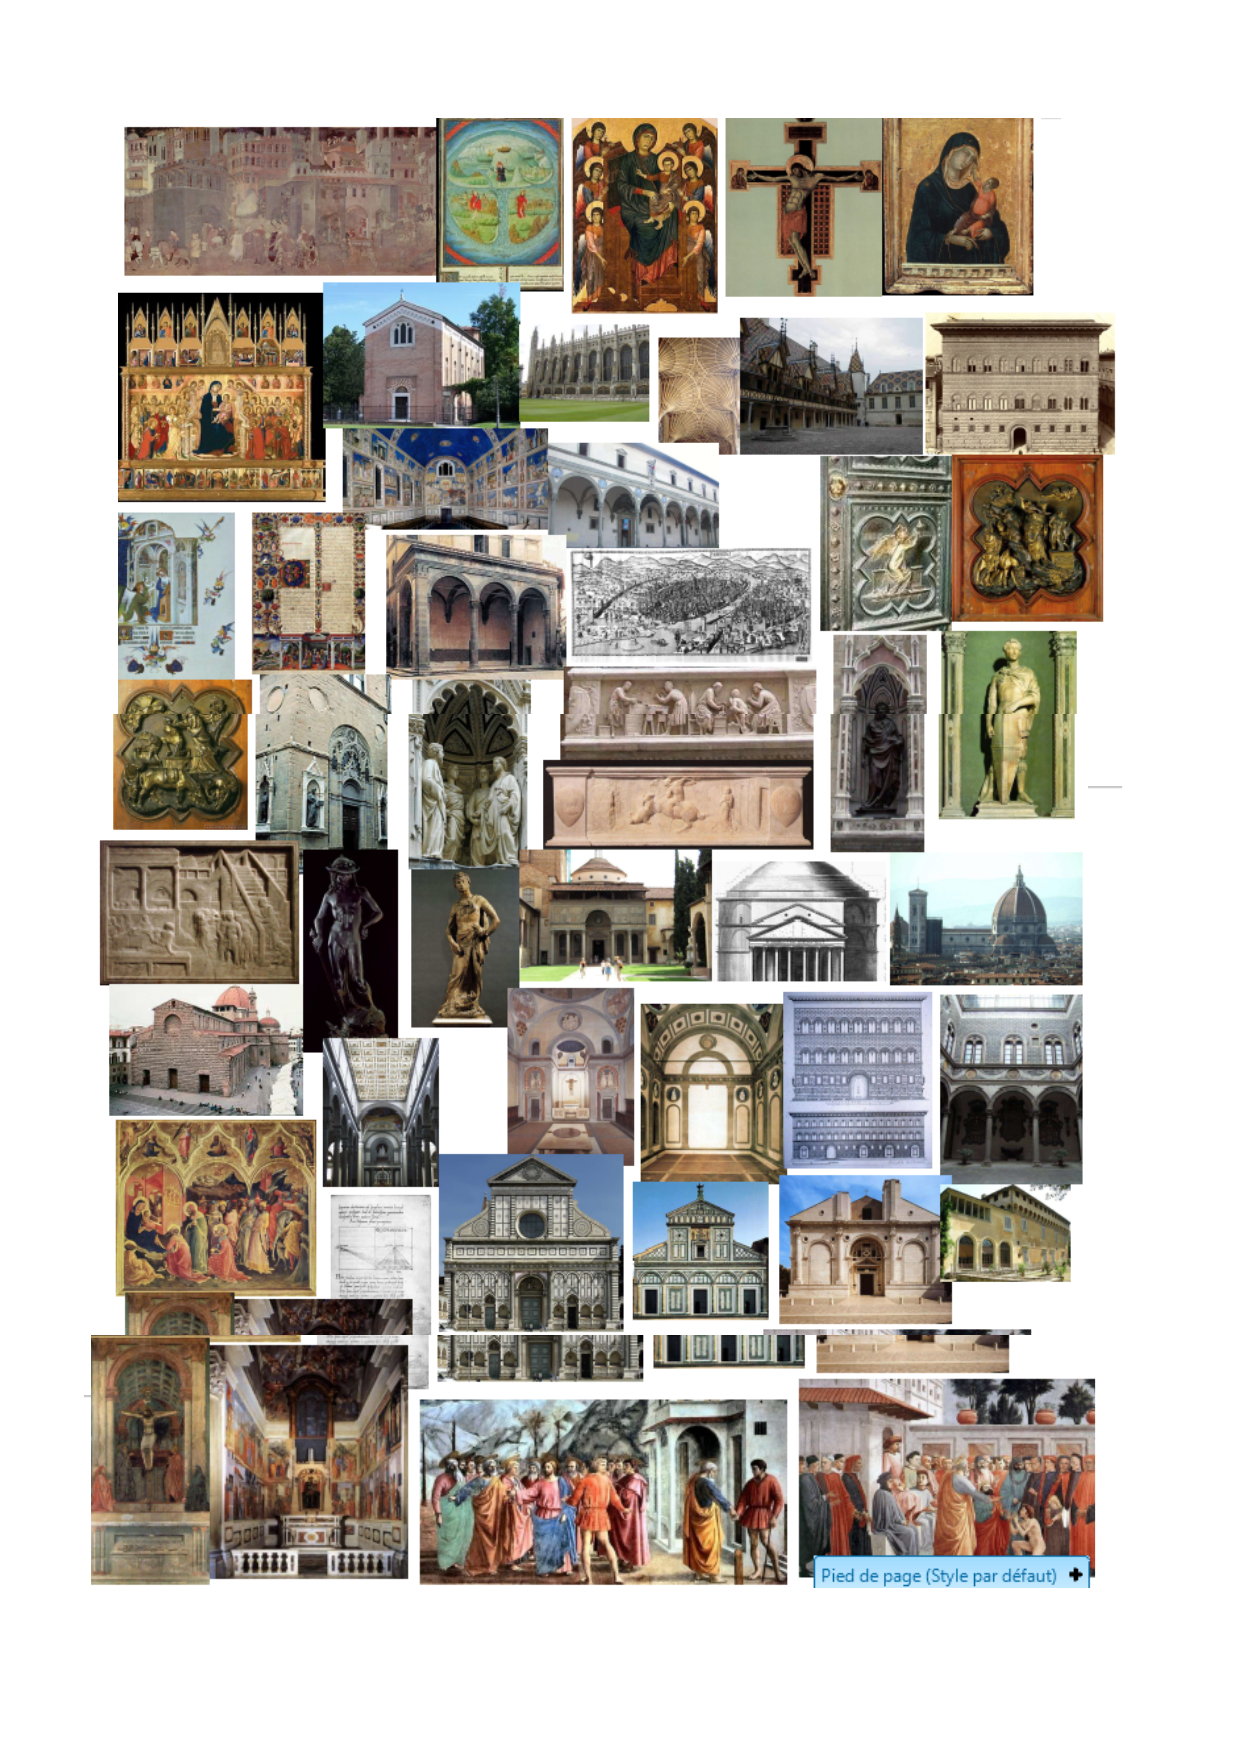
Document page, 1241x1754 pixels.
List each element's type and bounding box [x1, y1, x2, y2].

picture [83, 118, 1123, 1588]
